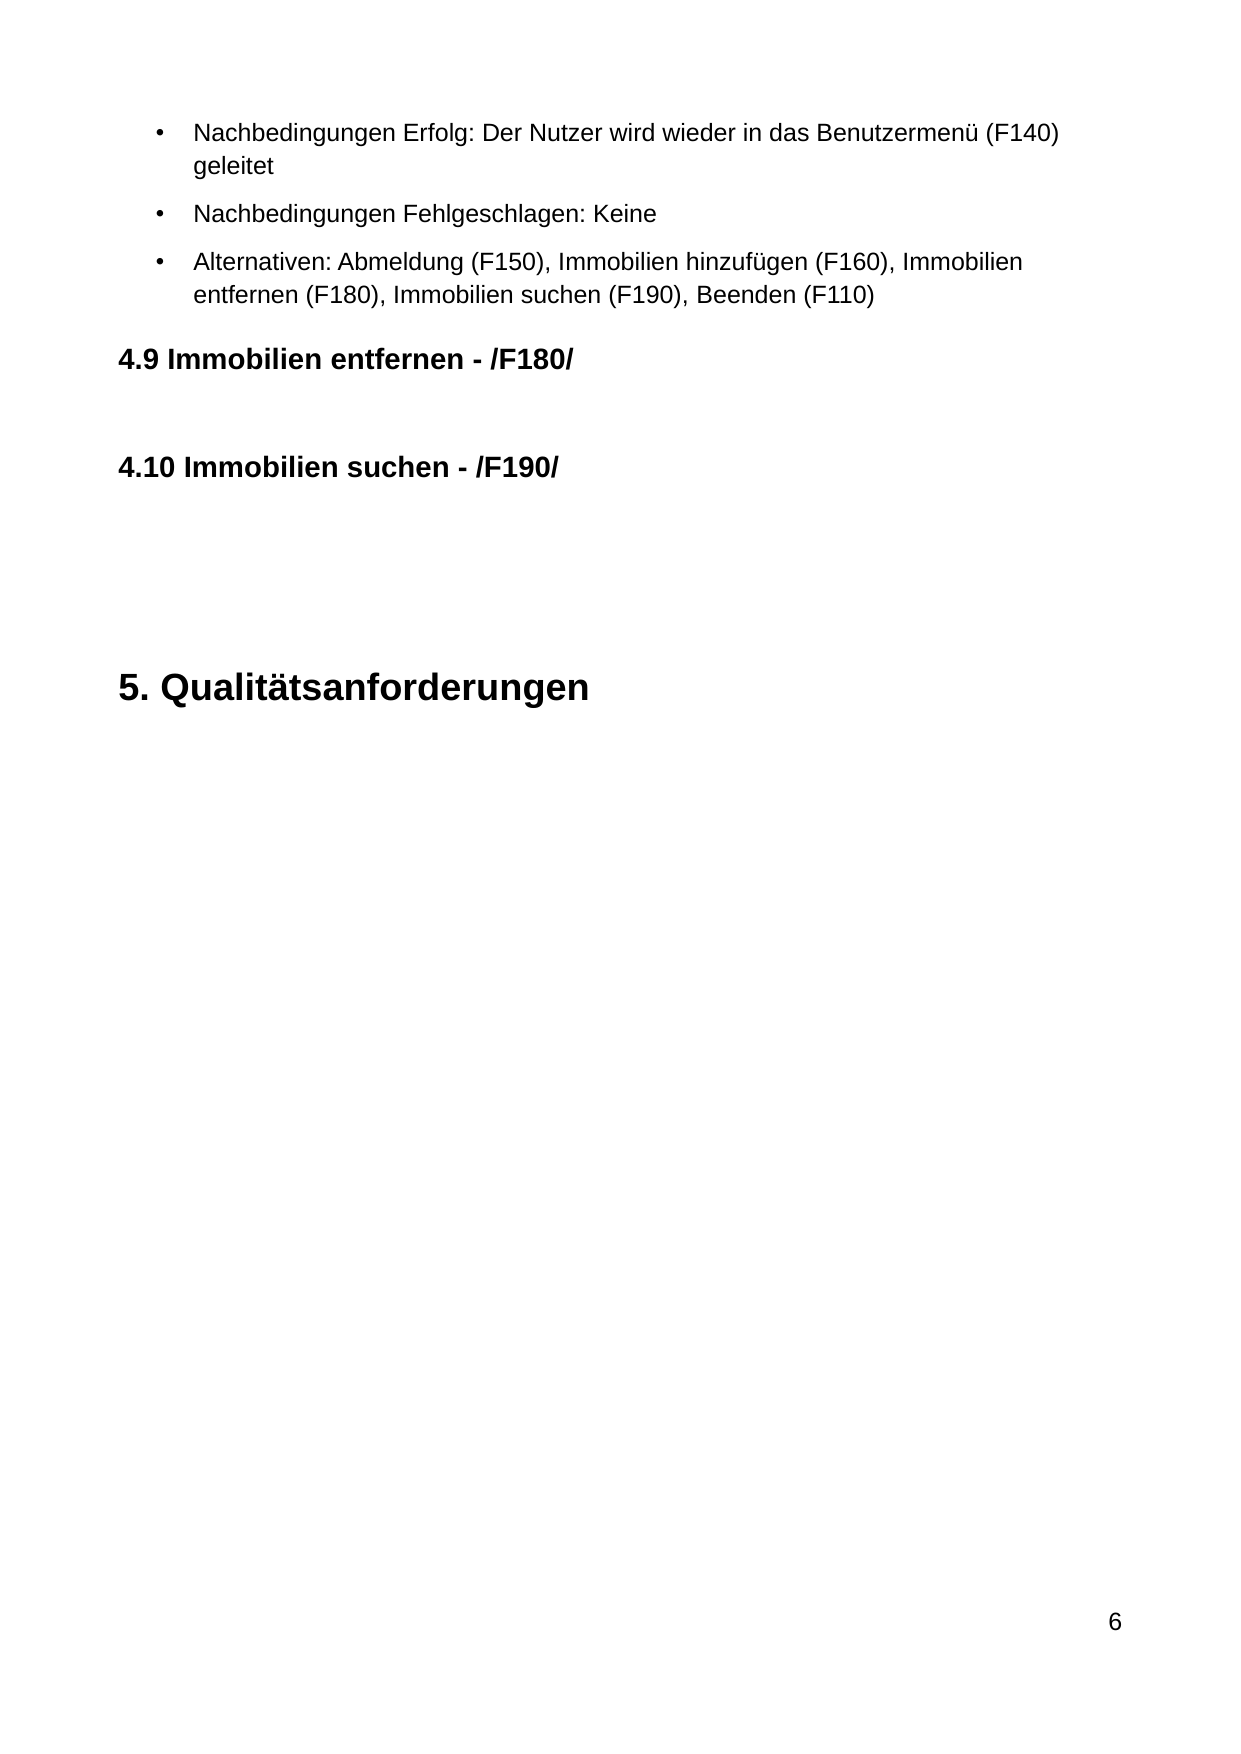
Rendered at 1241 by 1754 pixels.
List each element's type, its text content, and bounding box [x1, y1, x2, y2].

subtitle 5. Qualitätsanforderungen [118, 664, 1122, 708]
list Nachbedingungen Erfolg: Der Nutzer wird wieder in das Benutzermenü (F140) geleitet [156, 118, 1122, 180]
subtitle 4.10 Immobilien suchen - /F190/ [118, 450, 1122, 484]
list Nachbedingungen Fehlgeschlagen: Keine [156, 199, 1122, 228]
subtitle 4.9 Immobilien entfernen - /F180/ [118, 342, 1122, 376]
list Alternativen: Abmeldung (F150), Immobilien hinzufügen (F160), Immobilien entfernen (F180), Immobilien suchen (F190), Beenden (F110) [156, 247, 1122, 308]
